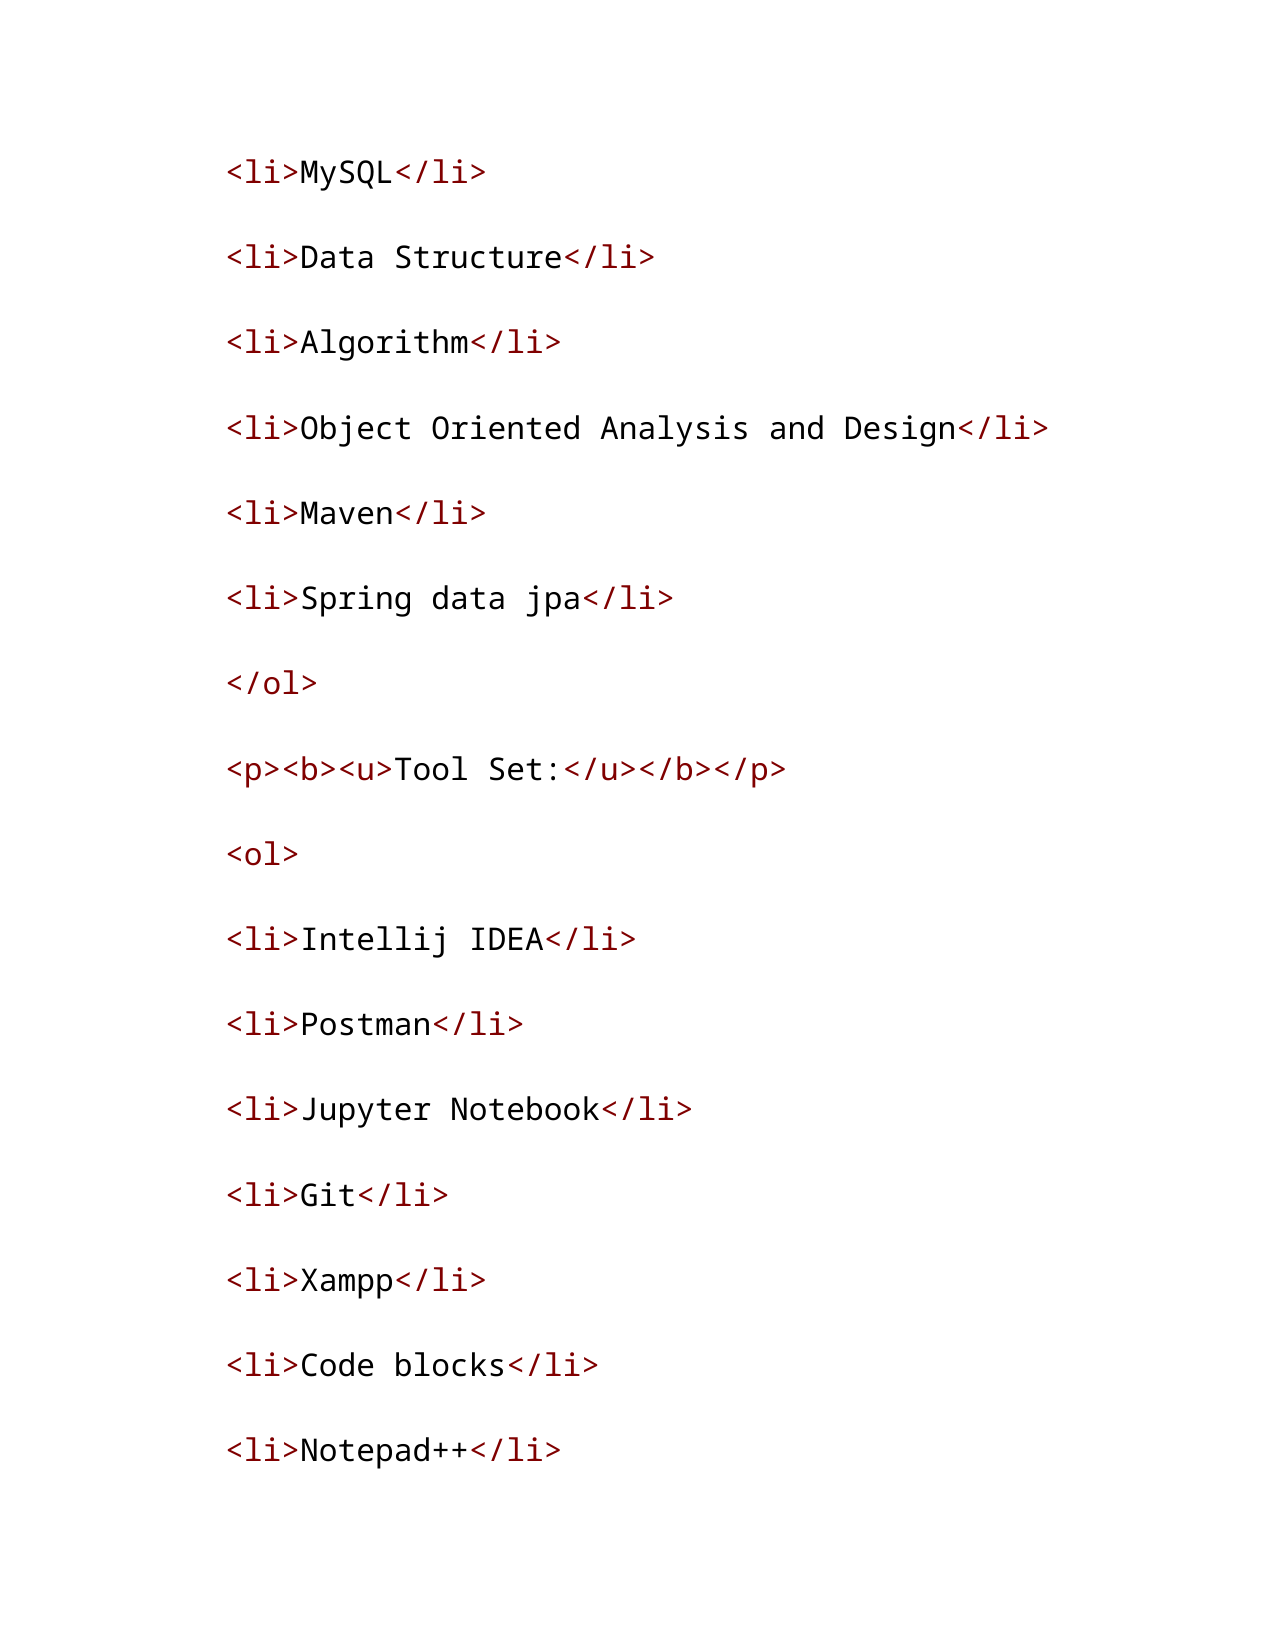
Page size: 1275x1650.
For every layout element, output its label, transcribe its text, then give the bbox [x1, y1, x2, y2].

text <li>Spring data jpa</li> [150, 576, 1125, 619]
text <li>Maven</li> [150, 491, 1125, 533]
text <li>Jupyter Notebook</li> [150, 1087, 1125, 1130]
text <li>Object Oriented Analysis and Design</li> [150, 406, 1125, 448]
text <li>Data Structure</li> [150, 235, 1125, 278]
text <li>Code blocks</li> [150, 1343, 1125, 1386]
text <li>MySQL</li> [150, 150, 1125, 193]
text <li>Intellij IDEA</li> [150, 917, 1125, 959]
text <li>Notepad++</li> [150, 1428, 1125, 1471]
text </ol> [150, 661, 1125, 704]
text <li>Git</li> [150, 1172, 1125, 1215]
text <ol> [150, 832, 1125, 874]
text <li>Postman</li> [150, 1002, 1125, 1045]
text <li>Algorithm</li> [150, 320, 1125, 363]
text <li>Xampp</li> [150, 1258, 1125, 1300]
text <p><b><u>Tool Set:</u></b></p> [150, 746, 1125, 789]
